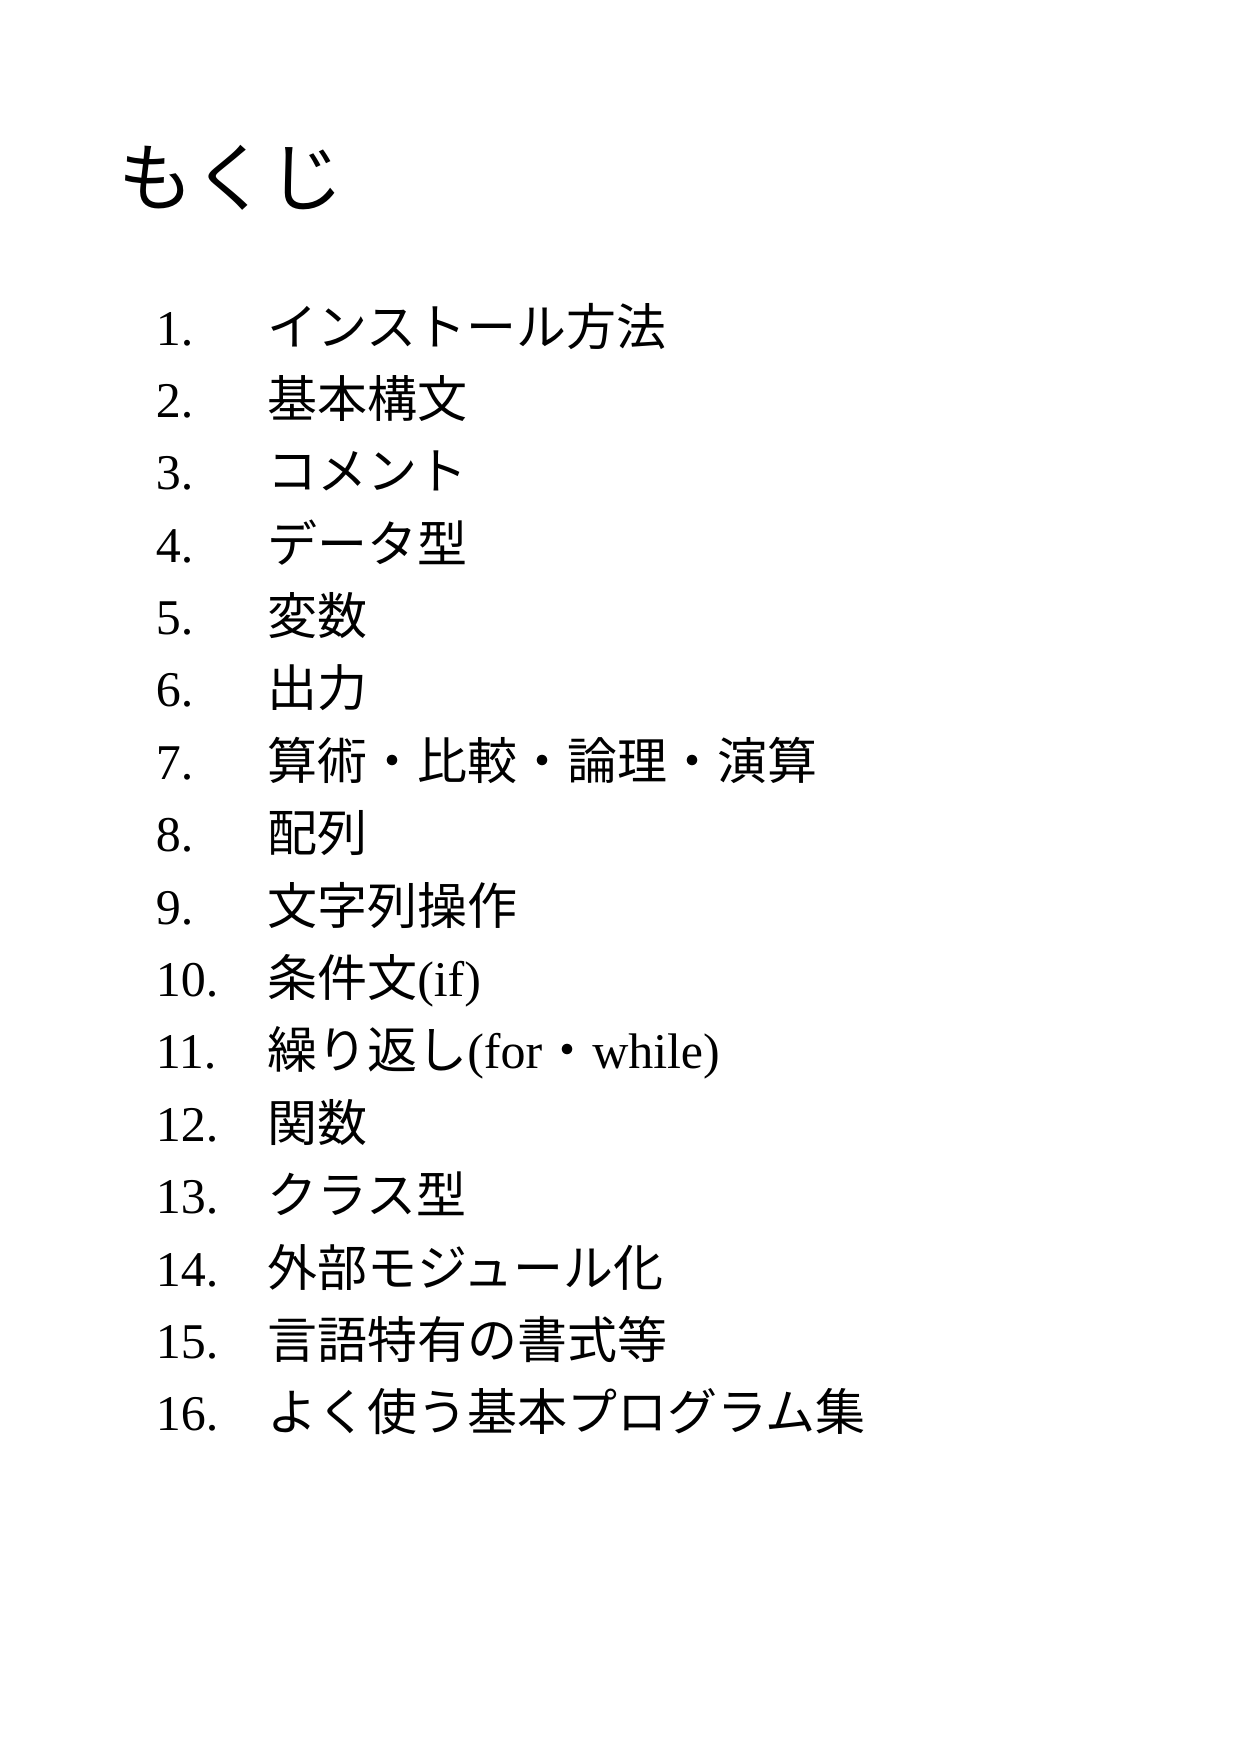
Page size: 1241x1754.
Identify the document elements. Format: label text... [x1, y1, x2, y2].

list 条件文(if) [156, 938, 1122, 1011]
list クラス型 [156, 1156, 1122, 1228]
list インストール方法 [156, 287, 1122, 359]
list よく使う基本プログラム集 [156, 1373, 1122, 1445]
list 文字列操作 [156, 866, 1122, 938]
list 変数 [156, 576, 1122, 649]
list 出力 [156, 649, 1122, 721]
list 繰り返し(for・while) [156, 1011, 1122, 1083]
list コメント [156, 432, 1122, 504]
list 言語特有の書式等 [156, 1300, 1122, 1373]
list 基本構文 [156, 359, 1122, 432]
text もくじ [118, 118, 1122, 227]
list データ型 [156, 504, 1122, 576]
list 関数 [156, 1083, 1122, 1156]
list 配列 [156, 794, 1122, 866]
list 算術・比較・論理・演算 [156, 721, 1122, 794]
list 外部モジュール化 [156, 1228, 1122, 1300]
